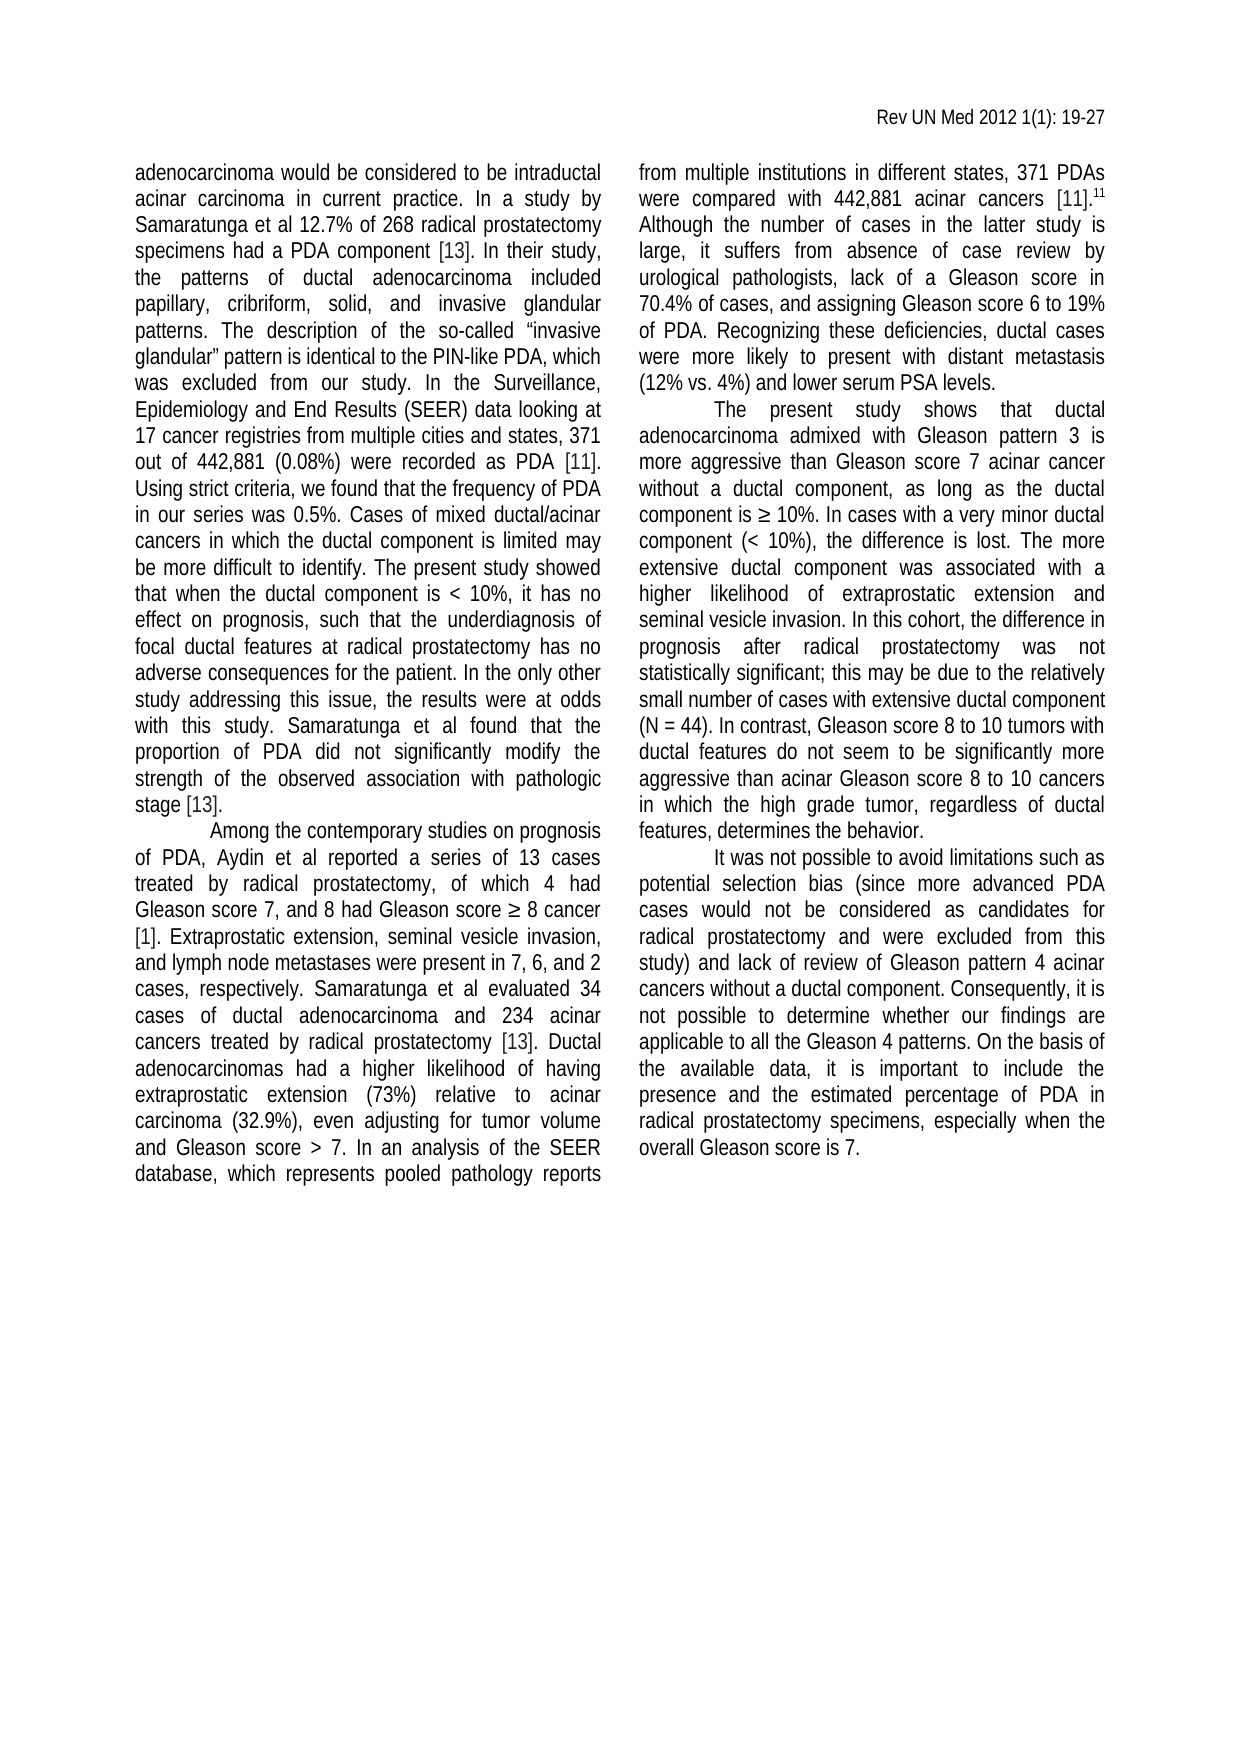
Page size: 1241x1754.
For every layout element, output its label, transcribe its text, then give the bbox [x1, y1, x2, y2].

text It was not possible to avoid limitations such as potential selection bias (since more advanced PDA cases would not be considered as candidates for radical prostatectomy and were excluded from this study) and lack of review of Gleason pattern 4 acinar cancers without a ductal component. Consequently, it is not possible to determine whether our findings are applicable to all the Gleason 4 patterns. On the basis of the available data, it is important to include the presence and the estimated percentage of PDA in radical prostatectomy specimens, especially when the overall Gleason score is 7. [639, 844, 1105, 1160]
text adenocarcinoma would be considered to be intraductal acinar carcinoma in current practice. In a study by Samaratunga et al 12.7% of 268 radical prostatectomy specimens had a PDA component [13]. In their study, the patterns of ductal adenocarcinoma included papillary, cribriform, solid, and invasive glandular patterns. The description of the so-called “invasive glandular” pattern is identical to the PIN-like PDA, which was excluded from our study. In the Surveillance, Epidemiology and End Results (SEER) data looking at 17 cancer registries from multiple cities and states, 371 out of 442,881 (0.08%) were recorded as PDA [11]. Using strict criteria, we found that the frequency of PDA in our series was 0.5%. Cases of mixed ductal/acinar cancers in which the ductal component is limited may be more difficult to identify. The present study showed that when the ductal component is < 10%, it has no effect on prognosis, such that the underdiagnosis of focal ductal features at radical prostatectomy has no adverse consequences for the patient. In the only other study addressing this issue, the results were at odds with this study. Samaratunga et al found that the proportion of PDA did not significantly modify the strength of the observed association with pathologic stage [13]. [135, 158, 601, 817]
text from multiple institutions in different states, 371 PDAs were compared with 442,881 acinar cancers [11].11 Although the number of cases in the latter study is large, it suffers from absence of case review by urological pathologists, lack of a Gleason score in 70.4% of cases, and assigning Gleason score 6 to 19% of PDA. Recognizing these deficiencies, ductal cases were more likely to present with distant metastasis (12% vs. 4%) and lower serum PSA levels. [639, 158, 1105, 396]
text Among the contemporary studies on prognosis of PDA, Aydin et al reported a series of 13 cases treated by radical prostatectomy, of which 4 had Gleason score 7, and 8 had Gleason score ≥ 8 cancer [1]. Extraprostatic extension, seminal vesicle invasion, and lymph node metastases were present in 7, 6, and 2 cases, respectively. Samaratunga et al evaluated 34 cases of ductal adenocarcinoma and 234 acinar cancers treated by radical prostatectomy [13]. Ductal adenocarcinomas had a higher likelihood of having extraprostatic extension (73%) relative to acinar carcinoma (32.9%), even adjusting for tumor volume and Gleason score > 7. In an analysis of the SEER database, which represents pooled pathology reports [135, 817, 601, 1186]
text The present study shows that ductal adenocarcinoma admixed with Gleason pattern 3 is more aggressive than Gleason score 7 acinar cancer without a ductal component, as long as the ductal component is ≥ 10%. In cases with a very minor ductal component (< 10%), the difference is lost. The more extensive ductal component was associated with a higher likelihood of extraprostatic extension and seminal vesicle invasion. In this cohort, the difference in prognosis after radical prostatectomy was not statistically significant; this may be due to the relatively small number of cases with extensive ductal component (N = 44). In contrast, Gleason score 8 to 10 tumors with ductal features do not seem to be significantly more aggressive than acinar Gleason score 8 to 10 cancers in which the high grade tumor, regardless of ductal features, determines the behavior. [639, 396, 1105, 844]
